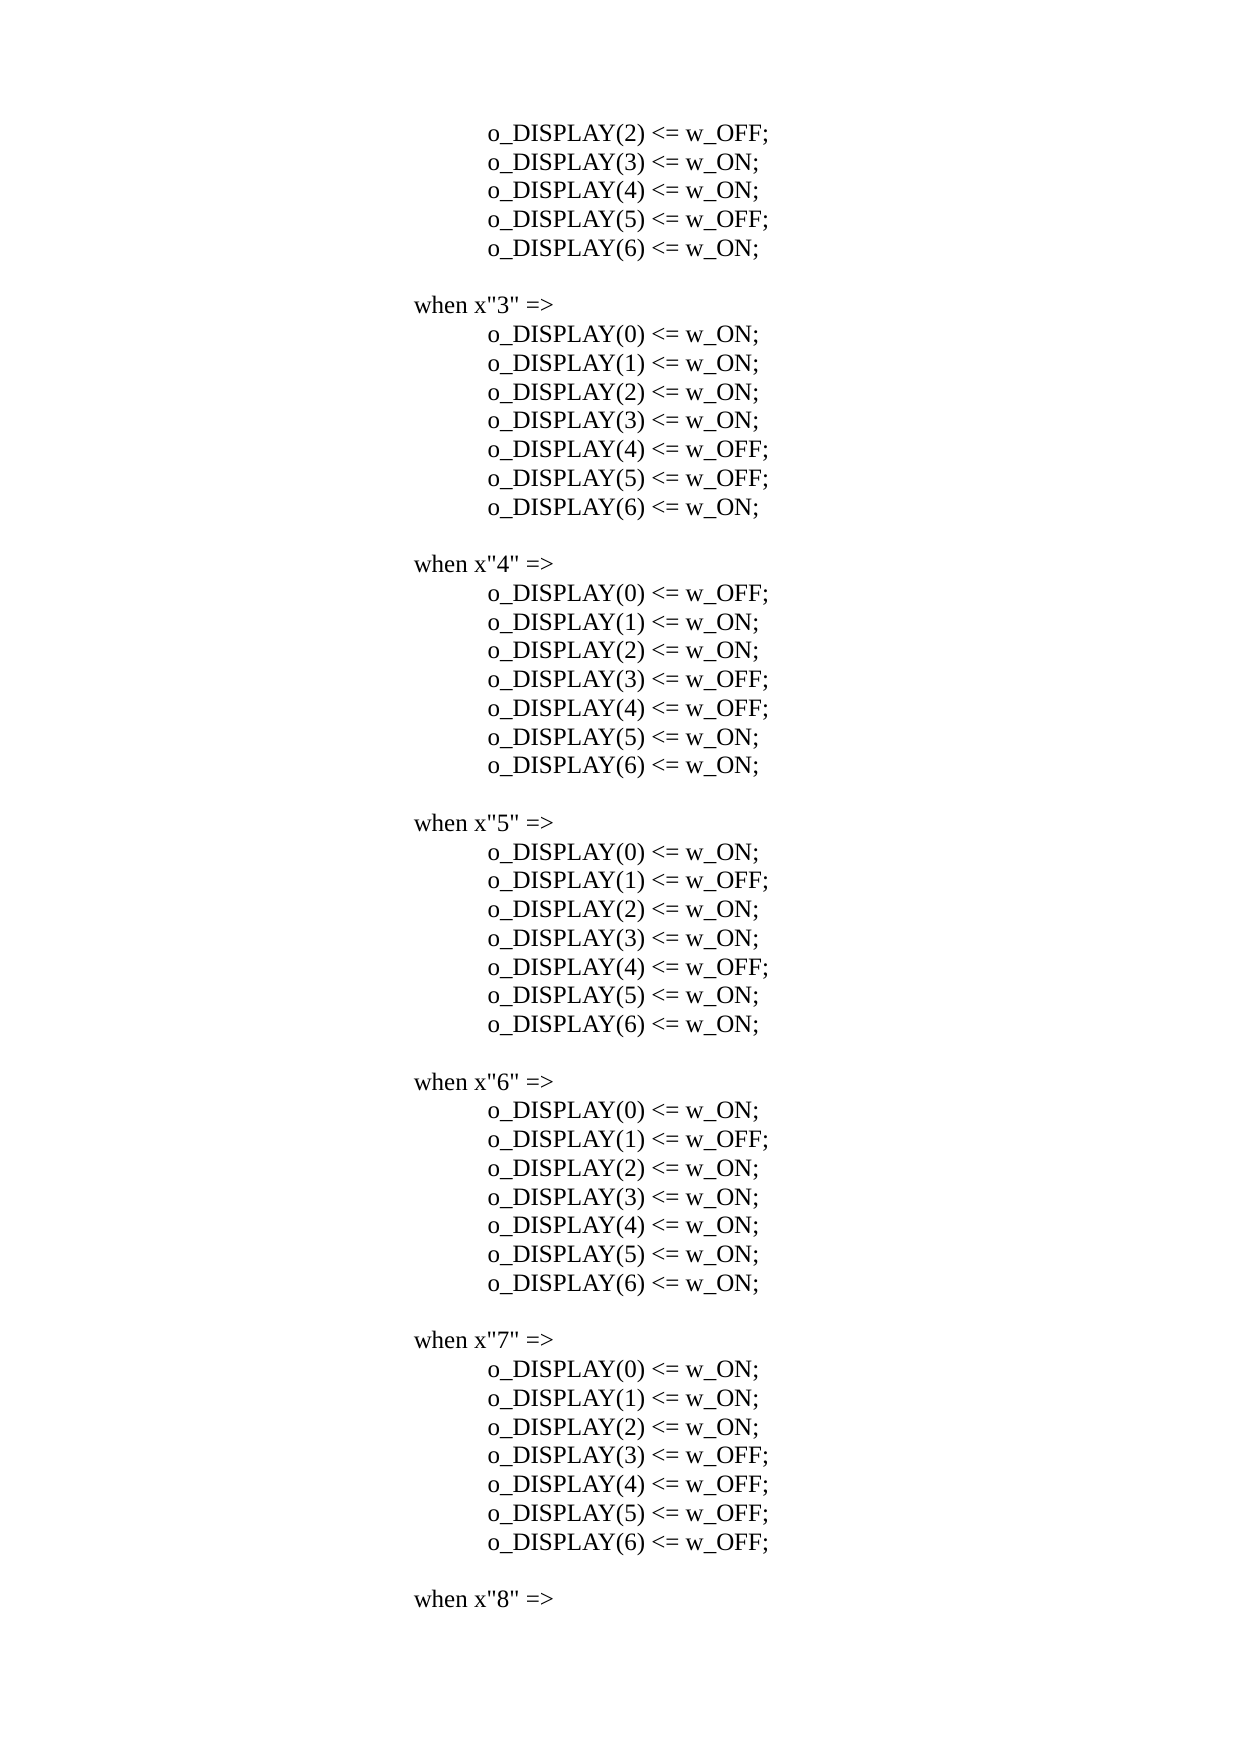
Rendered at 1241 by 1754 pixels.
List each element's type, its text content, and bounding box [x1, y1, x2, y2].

text o_DISPLAY(4) <= w_ON; [118, 1211, 1122, 1239]
text o_DISPLAY(2) <= w_ON; [118, 1412, 1122, 1441]
text o_DISPLAY(2) <= w_ON; [118, 894, 1122, 923]
text when x"3" => [118, 291, 1122, 319]
text o_DISPLAY(3) <= w_OFF; [118, 664, 1122, 693]
text o_DISPLAY(0) <= w_ON; [118, 319, 1122, 348]
text o_DISPLAY(1) <= w_ON; [118, 1383, 1122, 1412]
text o_DISPLAY(0) <= w_ON; [118, 837, 1122, 866]
text o_DISPLAY(0) <= w_ON; [118, 1096, 1122, 1124]
text o_DISPLAY(2) <= w_ON; [118, 1153, 1122, 1182]
text o_DISPLAY(5) <= w_OFF; [118, 204, 1122, 233]
text o_DISPLAY(5) <= w_ON; [118, 722, 1122, 751]
text when x"5" => [118, 808, 1122, 837]
text o_DISPLAY(6) <= w_ON; [118, 751, 1122, 779]
text o_DISPLAY(1) <= w_OFF; [118, 1124, 1122, 1153]
text o_DISPLAY(4) <= w_ON; [118, 176, 1122, 204]
text o_DISPLAY(4) <= w_OFF; [118, 952, 1122, 981]
text o_DISPLAY(2) <= w_OFF; [118, 118, 1122, 147]
text o_DISPLAY(2) <= w_ON; [118, 636, 1122, 664]
text o_DISPLAY(5) <= w_ON; [118, 981, 1122, 1009]
text o_DISPLAY(3) <= w_ON; [118, 147, 1122, 176]
text when x"8" => [118, 1584, 1122, 1613]
text when x"6" => [118, 1067, 1122, 1096]
text o_DISPLAY(6) <= w_ON; [118, 492, 1122, 521]
text o_DISPLAY(5) <= w_OFF; [118, 1498, 1122, 1527]
text o_DISPLAY(6) <= w_ON; [118, 233, 1122, 262]
text o_DISPLAY(5) <= w_ON; [118, 1239, 1122, 1268]
text o_DISPLAY(3) <= w_ON; [118, 923, 1122, 952]
text o_DISPLAY(3) <= w_ON; [118, 406, 1122, 434]
text o_DISPLAY(0) <= w_OFF; [118, 578, 1122, 607]
text o_DISPLAY(6) <= w_ON; [118, 1268, 1122, 1297]
text o_DISPLAY(1) <= w_OFF; [118, 866, 1122, 894]
text o_DISPLAY(3) <= w_ON; [118, 1182, 1122, 1211]
text o_DISPLAY(1) <= w_ON; [118, 607, 1122, 636]
text o_DISPLAY(4) <= w_OFF; [118, 693, 1122, 722]
text when x"4" => [118, 549, 1122, 578]
text o_DISPLAY(6) <= w_OFF; [118, 1527, 1122, 1556]
text o_DISPLAY(6) <= w_ON; [118, 1009, 1122, 1038]
text o_DISPLAY(1) <= w_ON; [118, 348, 1122, 377]
text o_DISPLAY(4) <= w_OFF; [118, 1469, 1122, 1498]
text o_DISPLAY(2) <= w_ON; [118, 377, 1122, 406]
text o_DISPLAY(4) <= w_OFF; [118, 434, 1122, 463]
text o_DISPLAY(3) <= w_OFF; [118, 1441, 1122, 1469]
text when x"7" => [118, 1326, 1122, 1354]
text o_DISPLAY(0) <= w_ON; [118, 1354, 1122, 1383]
text o_DISPLAY(5) <= w_OFF; [118, 463, 1122, 492]
